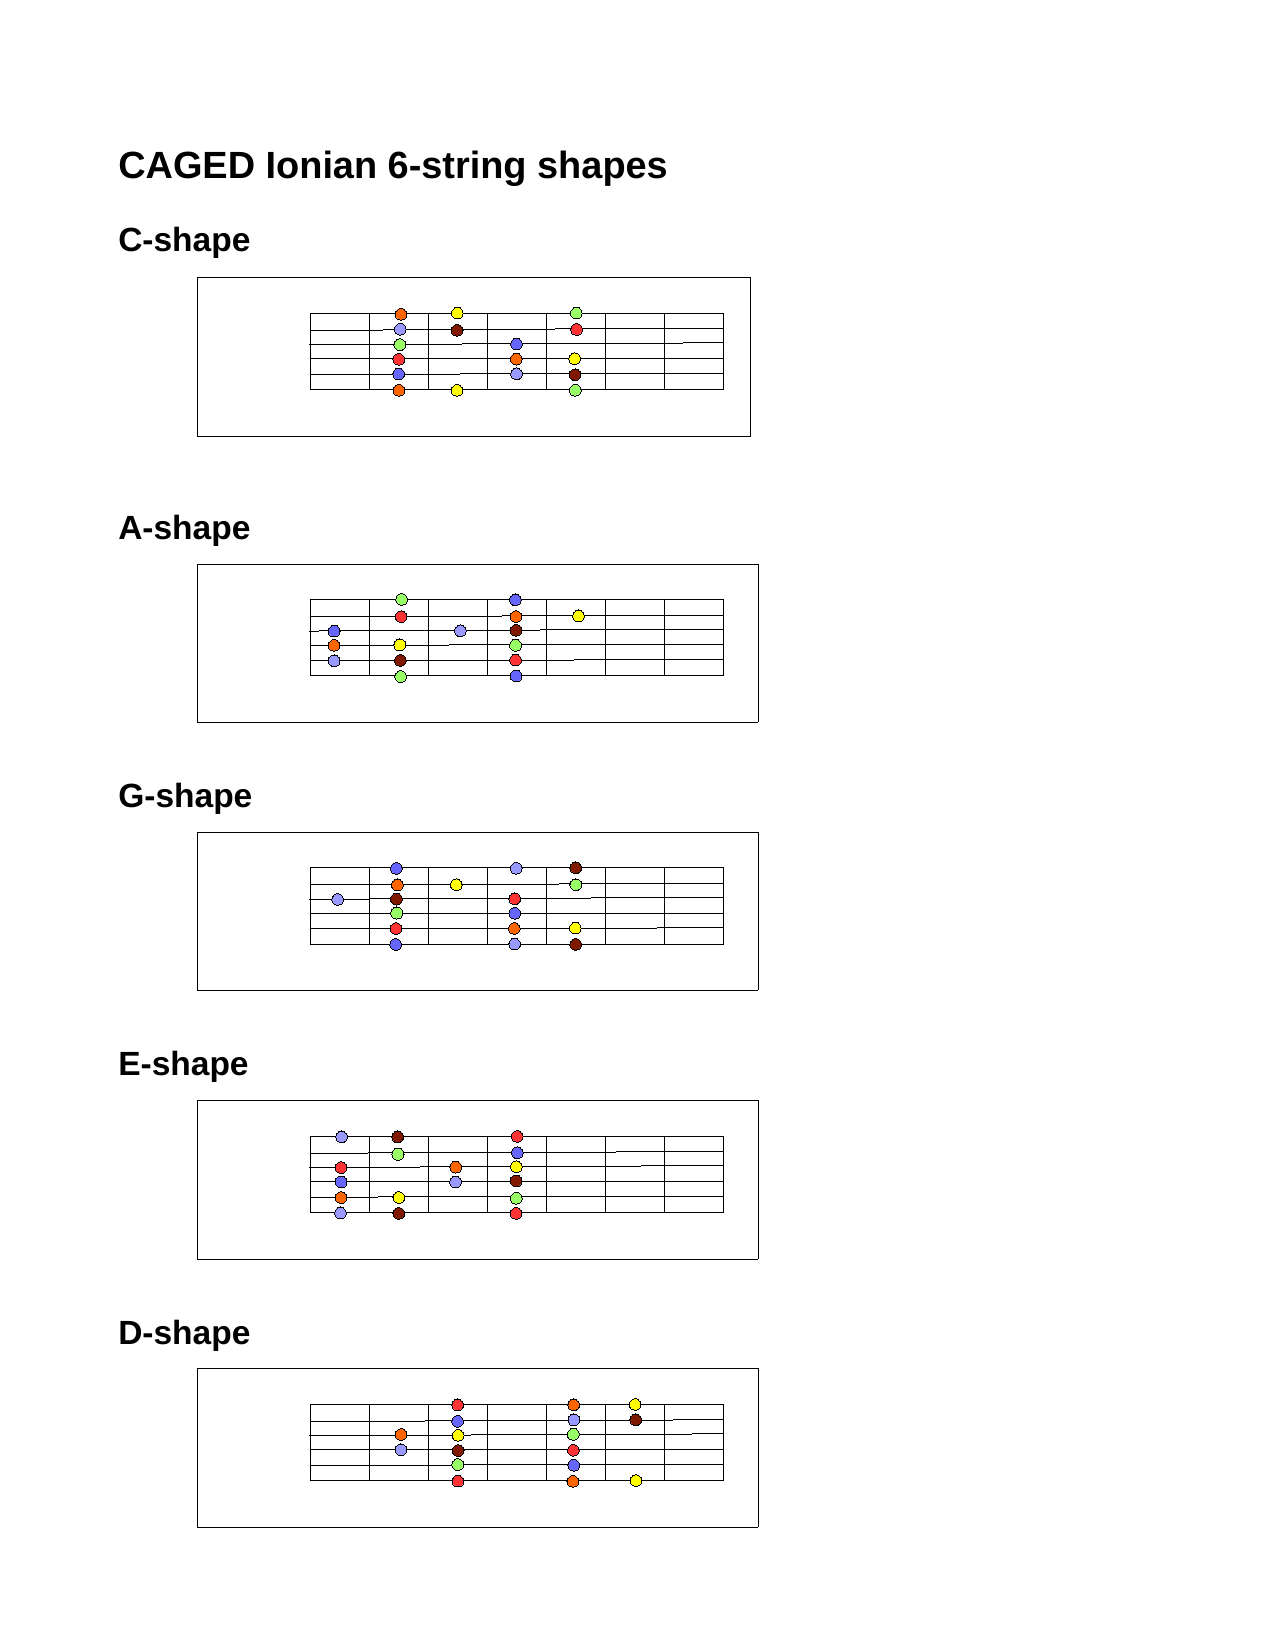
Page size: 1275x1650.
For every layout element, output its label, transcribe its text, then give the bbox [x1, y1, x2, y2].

subtitle CAGED Ionian 6-string shapes [118, 143, 1157, 187]
subtitle G-shape [118, 776, 1157, 815]
subtitle A-shape [118, 508, 1157, 546]
subtitle D-shape [118, 1312, 1157, 1351]
subtitle C-shape [118, 220, 1157, 259]
subtitle E-shape [118, 1044, 1157, 1083]
